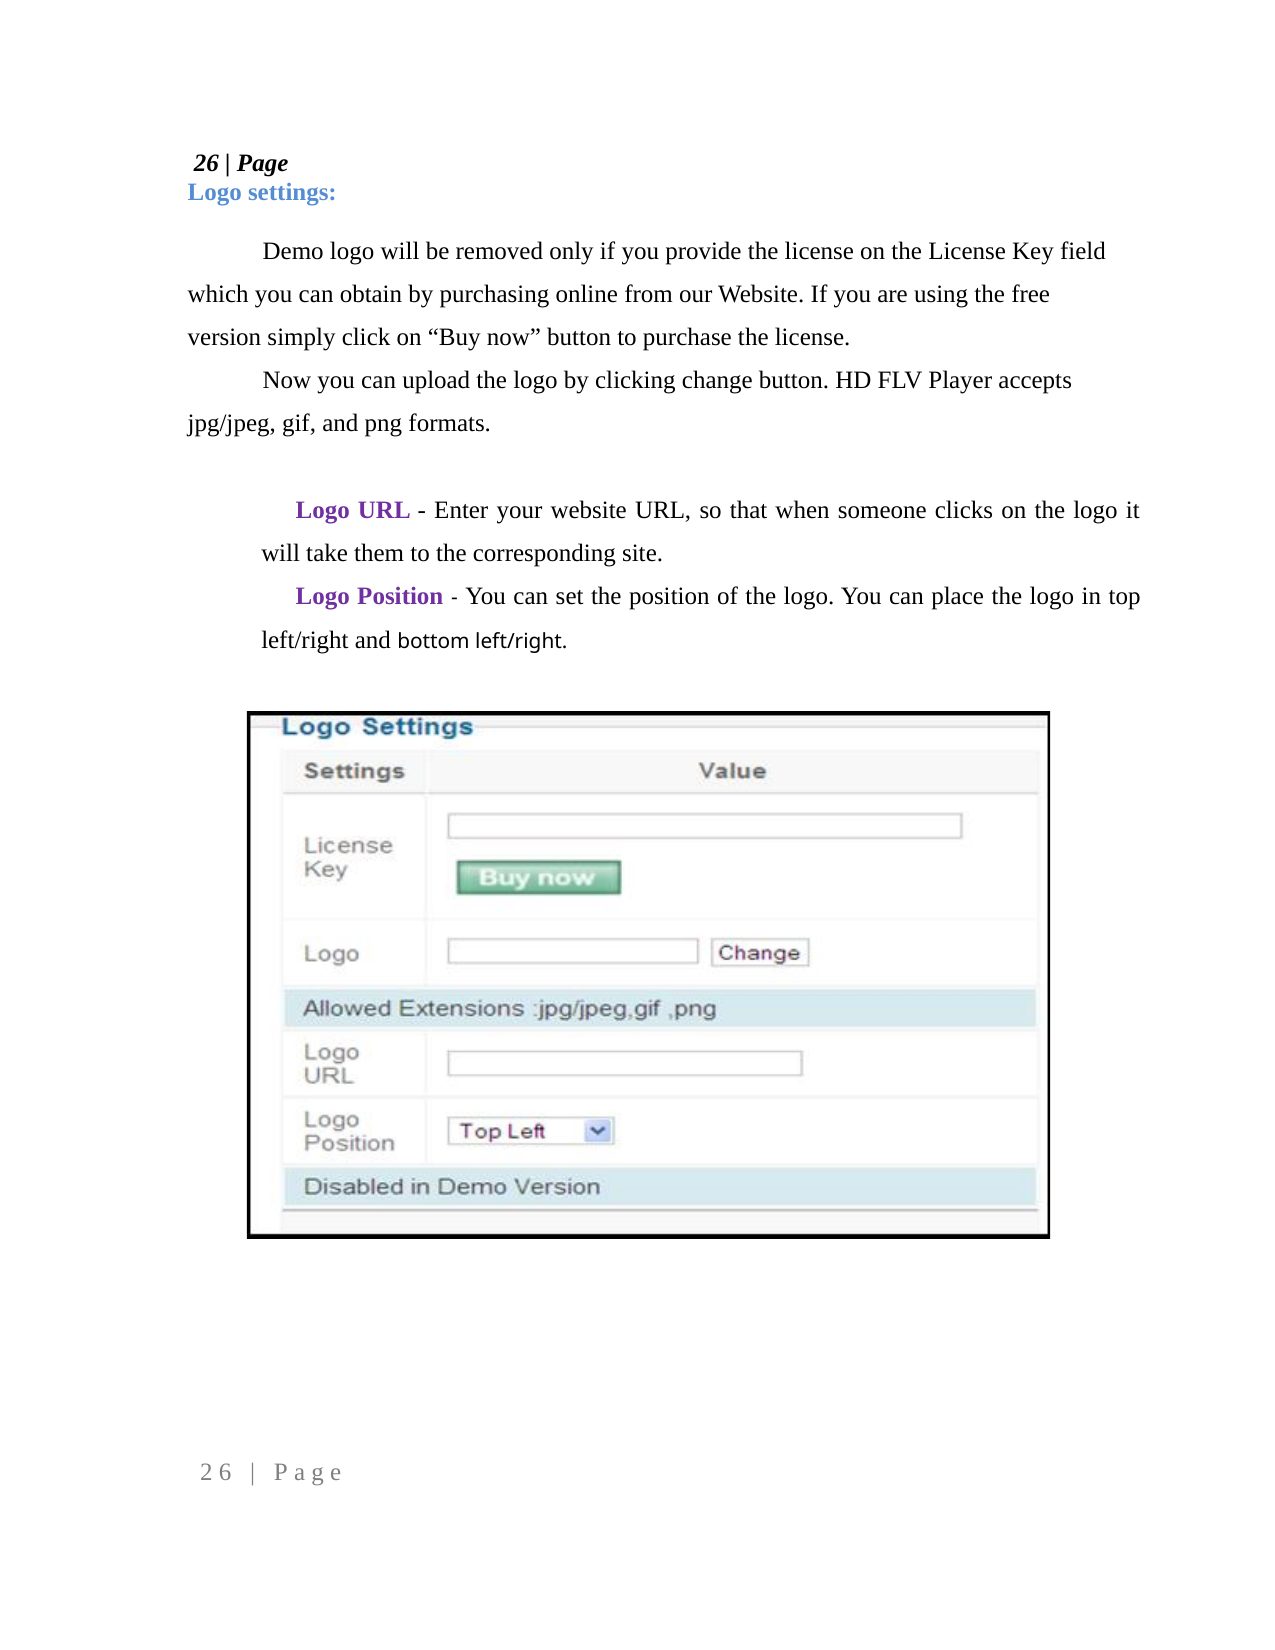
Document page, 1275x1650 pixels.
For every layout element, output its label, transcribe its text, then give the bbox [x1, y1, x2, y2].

text Demo logo will be removed only if you provide the license on the License Key field which you can obtain by purchasing online from our Website. If you are using the free version simply click on “Buy now” button to purchase the license. [187, 236, 1121, 351]
text 46 | Page [187, 148, 1141, 177]
text 46 | Page [187, 1457, 1141, 1486]
picture [246, 711, 1050, 1239]
list Logo URL - Enter your website URL, so that when someone clicks on the logo it will take them to the corresponding site. [261, 495, 1141, 567]
text Logo settings: [187, 177, 1141, 206]
text Now you can upload the logo by clicking change button. HD FLV Player accepts jpg/jpeg, gif, and png formats. [187, 365, 1141, 437]
list Logo Position - You can set the position of the logo. You can place the logo in top left/right and bottom left/right. [261, 581, 1141, 654]
